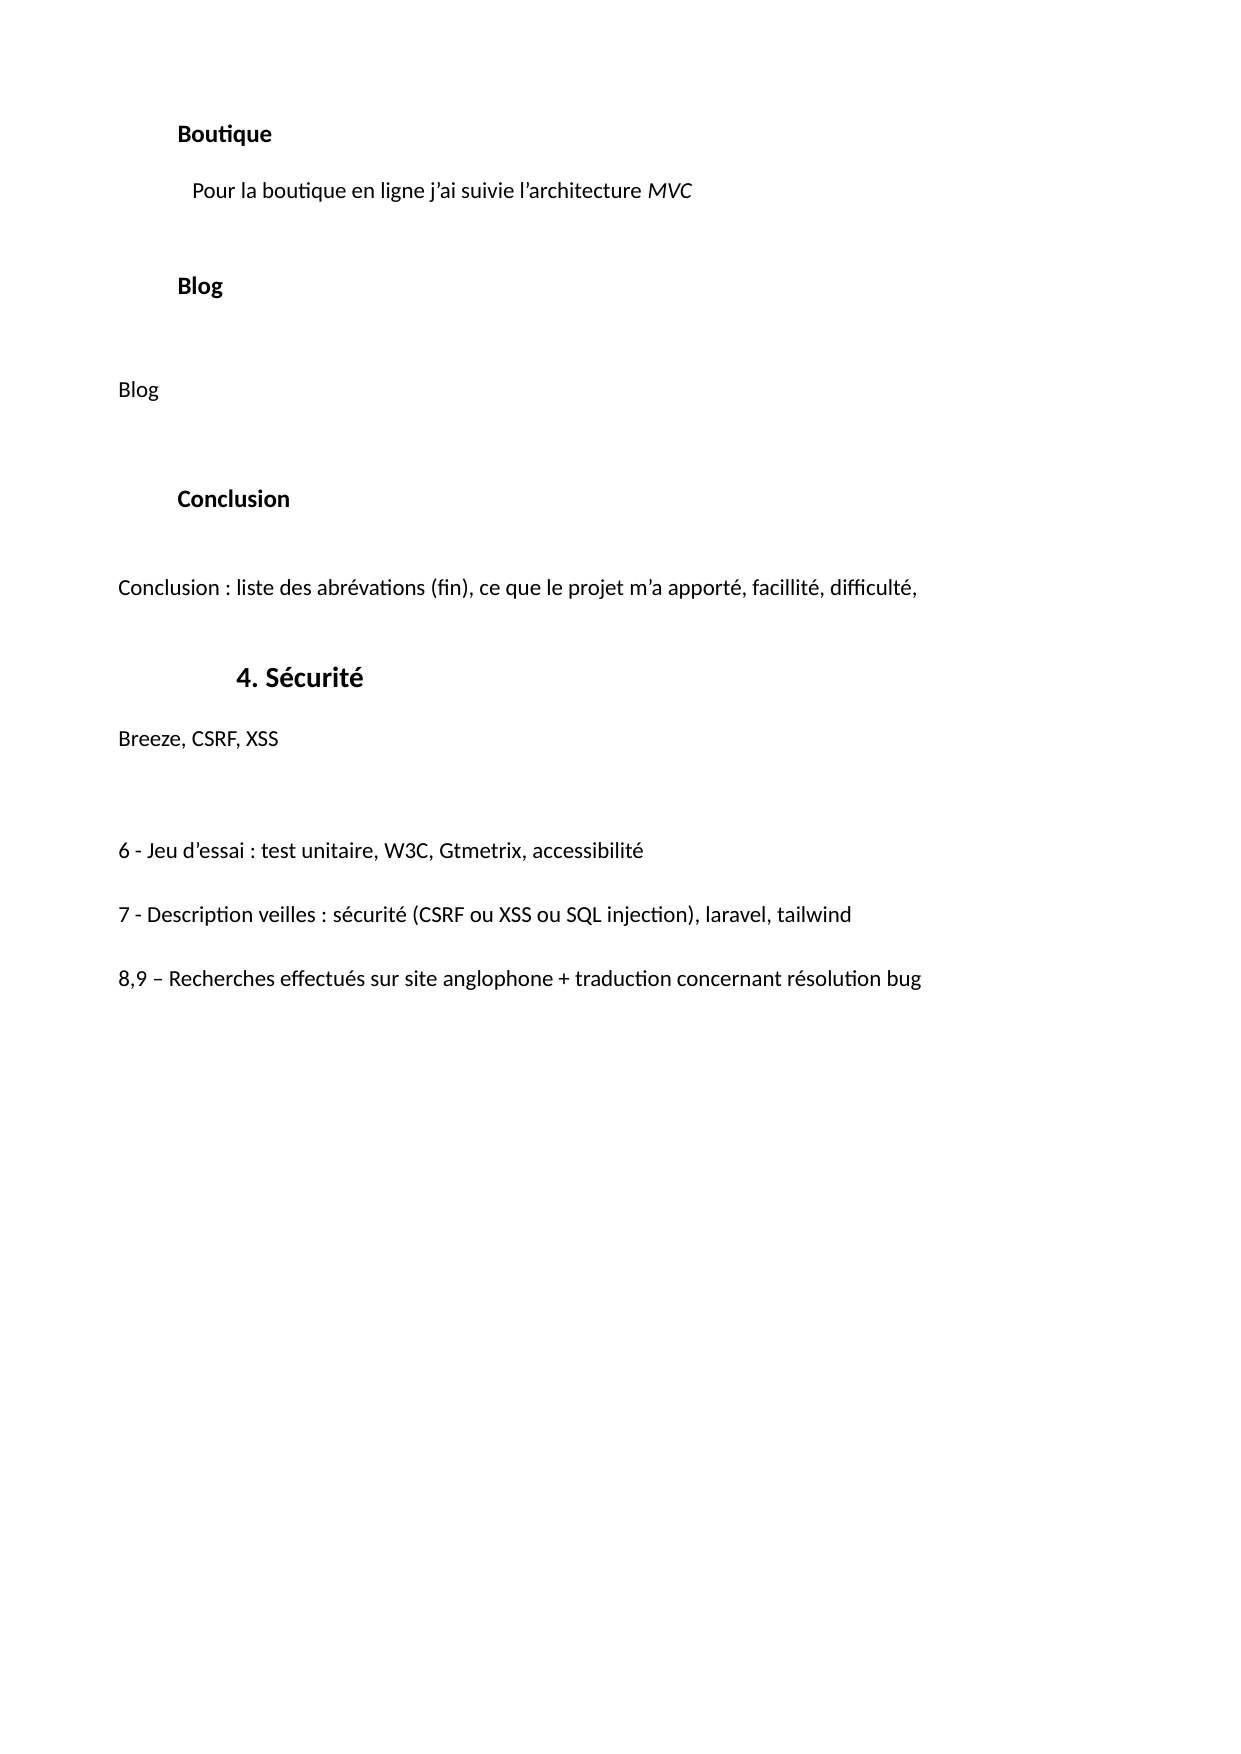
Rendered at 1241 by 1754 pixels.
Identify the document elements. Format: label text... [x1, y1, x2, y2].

subtitle Sécurité [236, 659, 1122, 694]
subtitle Conclusion [177, 483, 1122, 513]
text Breeze, CSRF, XSS [118, 724, 1122, 753]
subtitle Blog [177, 270, 1122, 300]
text 8,9 – Recherches effectués sur site anglophone + traduction concernant résolution bug [118, 964, 1122, 992]
text Blog [118, 375, 1122, 403]
subtitle Boutique [177, 118, 1122, 149]
text 6 - Jeu d’essai : test unitaire, W3C, Gtmetrix, accessibilité [118, 836, 1122, 864]
text Pour la boutique en ligne j’ai suivie l’architecture MVC [118, 176, 1122, 204]
text 7 - Description veilles : sécurité (CSRF ou XSS ou SQL injection), laravel, tailwind [118, 900, 1122, 928]
text Conclusion : liste des abrévations (fin), ce que le projet m’a apporté, facillité, difficulté, [118, 573, 1122, 601]
